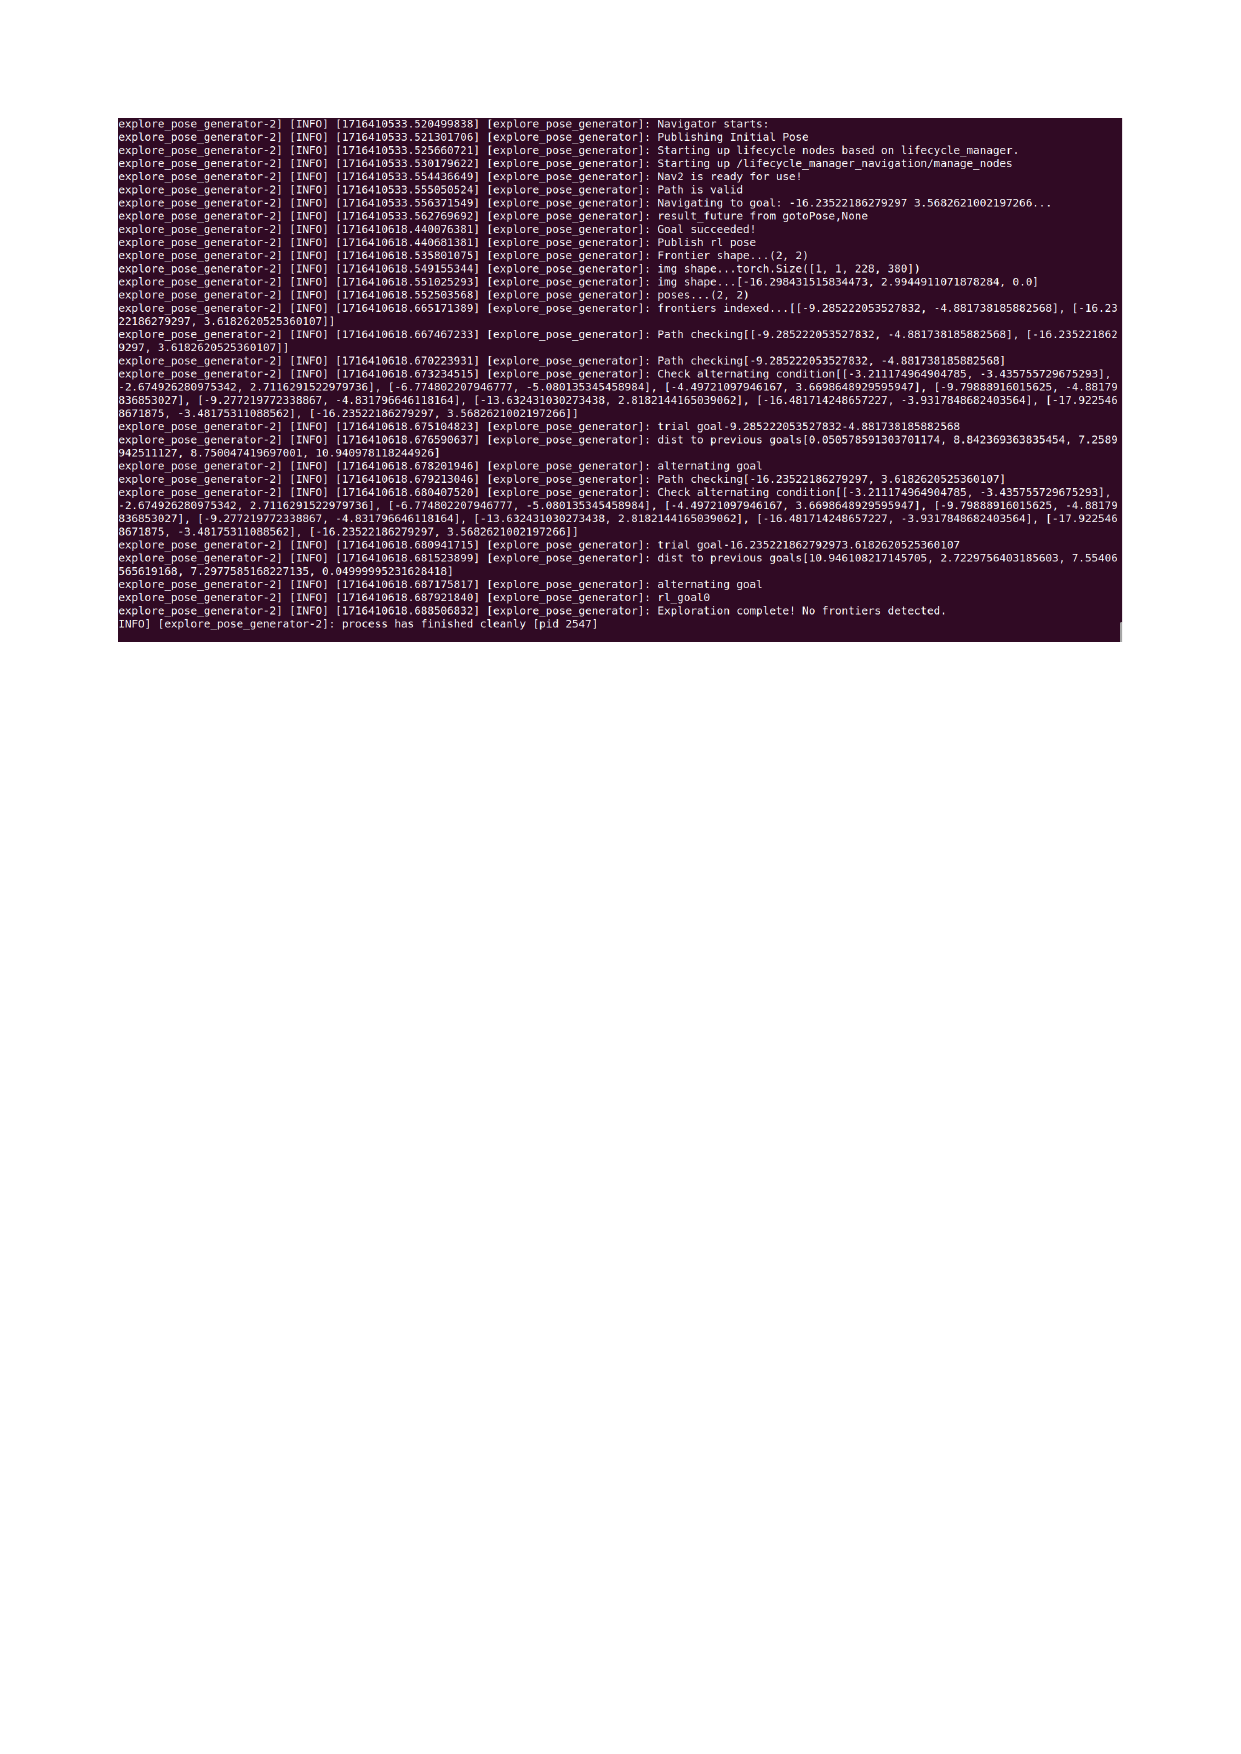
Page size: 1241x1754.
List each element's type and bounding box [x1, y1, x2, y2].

picture [118, 118, 1123, 642]
